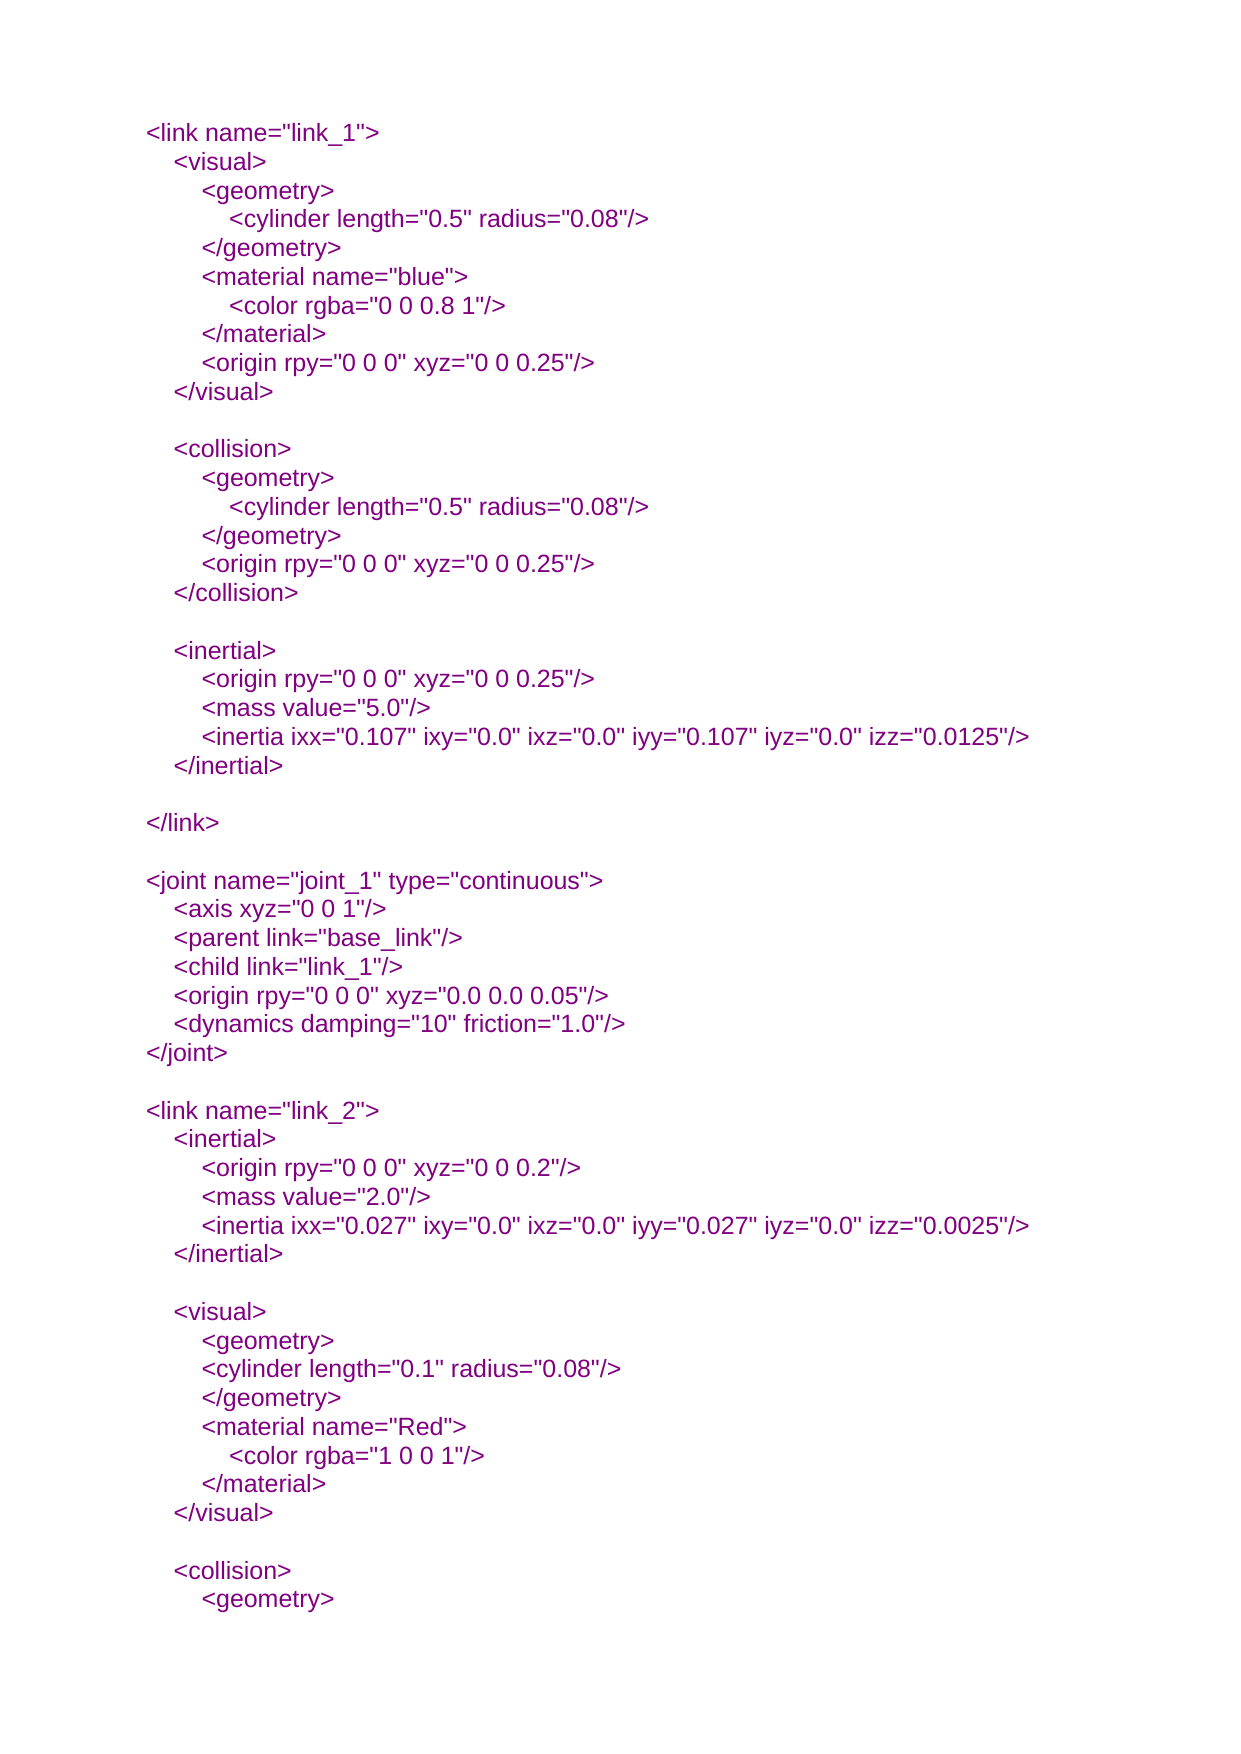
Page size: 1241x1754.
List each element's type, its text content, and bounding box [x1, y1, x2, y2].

text <joint name="joint_1" type="continuous"> [118, 866, 1122, 894]
text </collision> [118, 578, 1122, 607]
text <axis xyz="0 0 1"/> [118, 894, 1122, 923]
text <collision> [118, 434, 1122, 463]
text <origin rpy="0 0 0" xyz="0 0 0.25"/> [118, 664, 1122, 693]
text <visual> [118, 147, 1122, 176]
text <visual> [118, 1297, 1122, 1326]
text </geometry> [118, 233, 1122, 262]
text </inertial> [118, 751, 1122, 779]
text </material> [118, 319, 1122, 348]
text <geometry> [118, 1584, 1122, 1613]
text <geometry> [118, 1326, 1122, 1354]
text </geometry> [118, 521, 1122, 549]
text </link> [118, 808, 1122, 837]
text <cylinder length="0.5" radius="0.08"/> [118, 492, 1122, 521]
text </joint> [118, 1038, 1122, 1067]
text <mass value="2.0"/> [118, 1182, 1122, 1211]
text </material> [118, 1469, 1122, 1498]
text <inertial> [118, 1124, 1122, 1153]
text <inertia ixx="0.107" ixy="0.0" ixz="0.0" iyy="0.107" iyz="0.0" izz="0.0125"/> [118, 722, 1122, 751]
text <mass value="5.0"/> [118, 693, 1122, 722]
text </inertial> [118, 1239, 1122, 1268]
text </visual> [118, 1498, 1122, 1527]
text <origin rpy="0 0 0" xyz="0.0 0.0 0.05"/> [118, 981, 1122, 1009]
text <material name="Red"> [118, 1412, 1122, 1441]
text <inertia ixx="0.027" ixy="0.0" ixz="0.0" iyy="0.027" iyz="0.0" izz="0.0025"/> [118, 1211, 1122, 1239]
text <material name="blue"> [118, 262, 1122, 291]
text <dynamics damping="10" friction="1.0"/> [118, 1009, 1122, 1038]
text </visual> [118, 377, 1122, 406]
text <collision> [118, 1556, 1122, 1584]
text <child link="link_1"/> [118, 952, 1122, 981]
text <link name="link_2"> [118, 1096, 1122, 1124]
text <origin rpy="0 0 0" xyz="0 0 0.2"/> [118, 1153, 1122, 1182]
text <link name="link_1"> [118, 118, 1122, 147]
text <cylinder length="0.1" radius="0.08"/> [118, 1354, 1122, 1383]
text <inertial> [118, 636, 1122, 664]
text <geometry> [118, 463, 1122, 492]
text <color rgba="1 0 0 1"/> [118, 1441, 1122, 1469]
text <origin rpy="0 0 0" xyz="0 0 0.25"/> [118, 549, 1122, 578]
text <origin rpy="0 0 0" xyz="0 0 0.25"/> [118, 348, 1122, 377]
text </geometry> [118, 1383, 1122, 1412]
text <cylinder length="0.5" radius="0.08"/> [118, 204, 1122, 233]
text <parent link="base_link"/> [118, 923, 1122, 952]
text <geometry> [118, 176, 1122, 204]
text <color rgba="0 0 0.8 1"/> [118, 291, 1122, 319]
